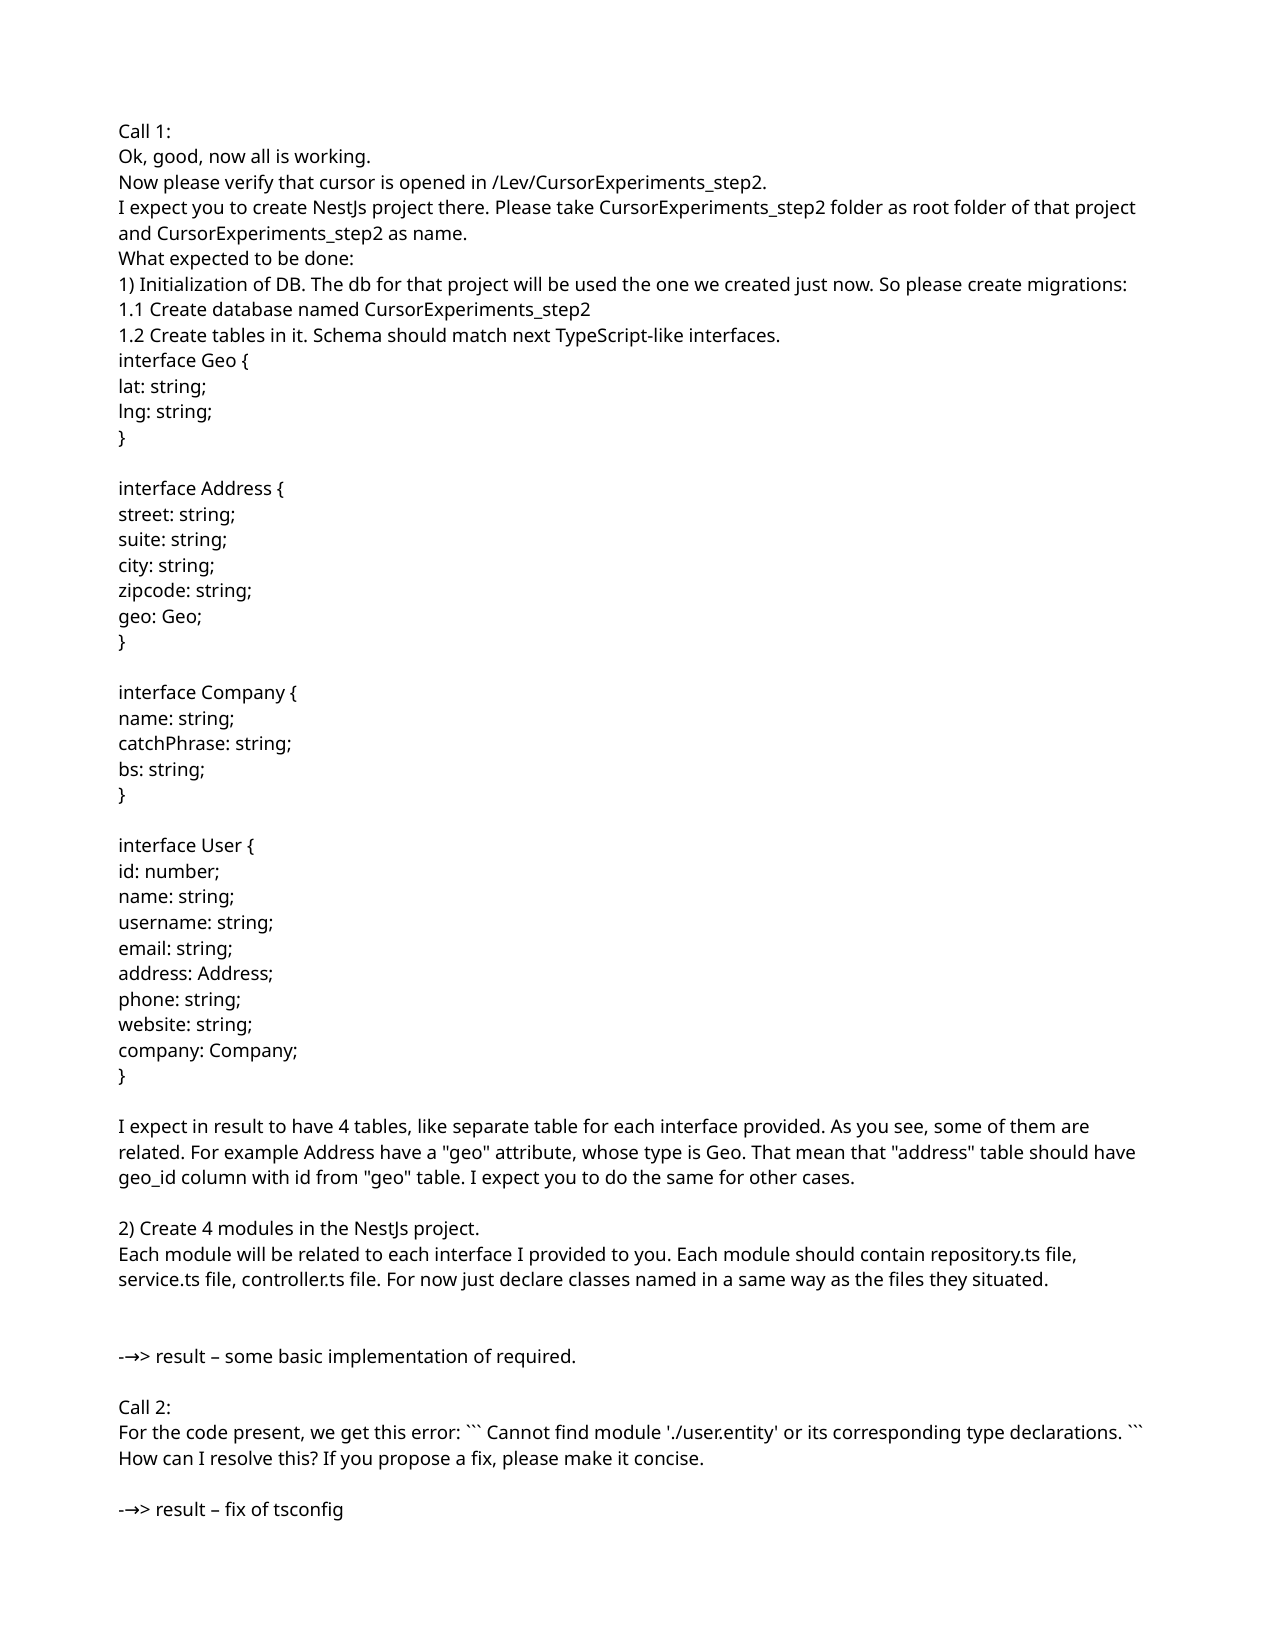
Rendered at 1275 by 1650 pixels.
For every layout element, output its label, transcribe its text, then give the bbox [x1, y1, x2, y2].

text Call 1: Ok, good, now all is working. Now please verify that cursor is opened in /Lev/CursorExperiments_step2. I expect you to create NestJs project there. Please take CursorExperiments_step2 folder as root folder of that project and CursorExperiments_step2 as name. What expected to be done: 1) Initialization of DB. The db for that project will be used the one we created just now. So please create migrations: 1.1 Create database named CursorExperiments_step2 1.2 Create tables in it. Schema should match next TypeScript-like interfaces. interface Geo { lat: string; lng: string; } interface Address { street: string; suite: string; city: string; zipcode: string; geo: Geo; } interface Company { name: string; catchPhrase: string; bs: string; } interface User { id: number; name: string; username: string; email: string; address: Address; phone: string; website: string; company: Company; } I expect in result to have 4 tables, like separate table for each interface provided. As you see, some of them are related. For example Address have a "geo" attribute, whose type is Geo. That mean that "address" table should have geo_id column with id from "geo" table. I expect you to do the same for other cases. 2) Create 4 modules in the NestJs project. Each module will be related to each interface I provided to you. Each module should contain repository.ts file, service.ts file, controller.ts file. For now just declare classes named in a same way as the files they situated. -→> result – some basic implementation of required. Call 2: For the code present, we get this error: ``` Cannot find module './user.entity' or its corresponding type declarations. ``` How can I resolve this? If you propose a fix, please make it concise. -→> result – fix of tsconfig [118, 118, 1157, 1522]
